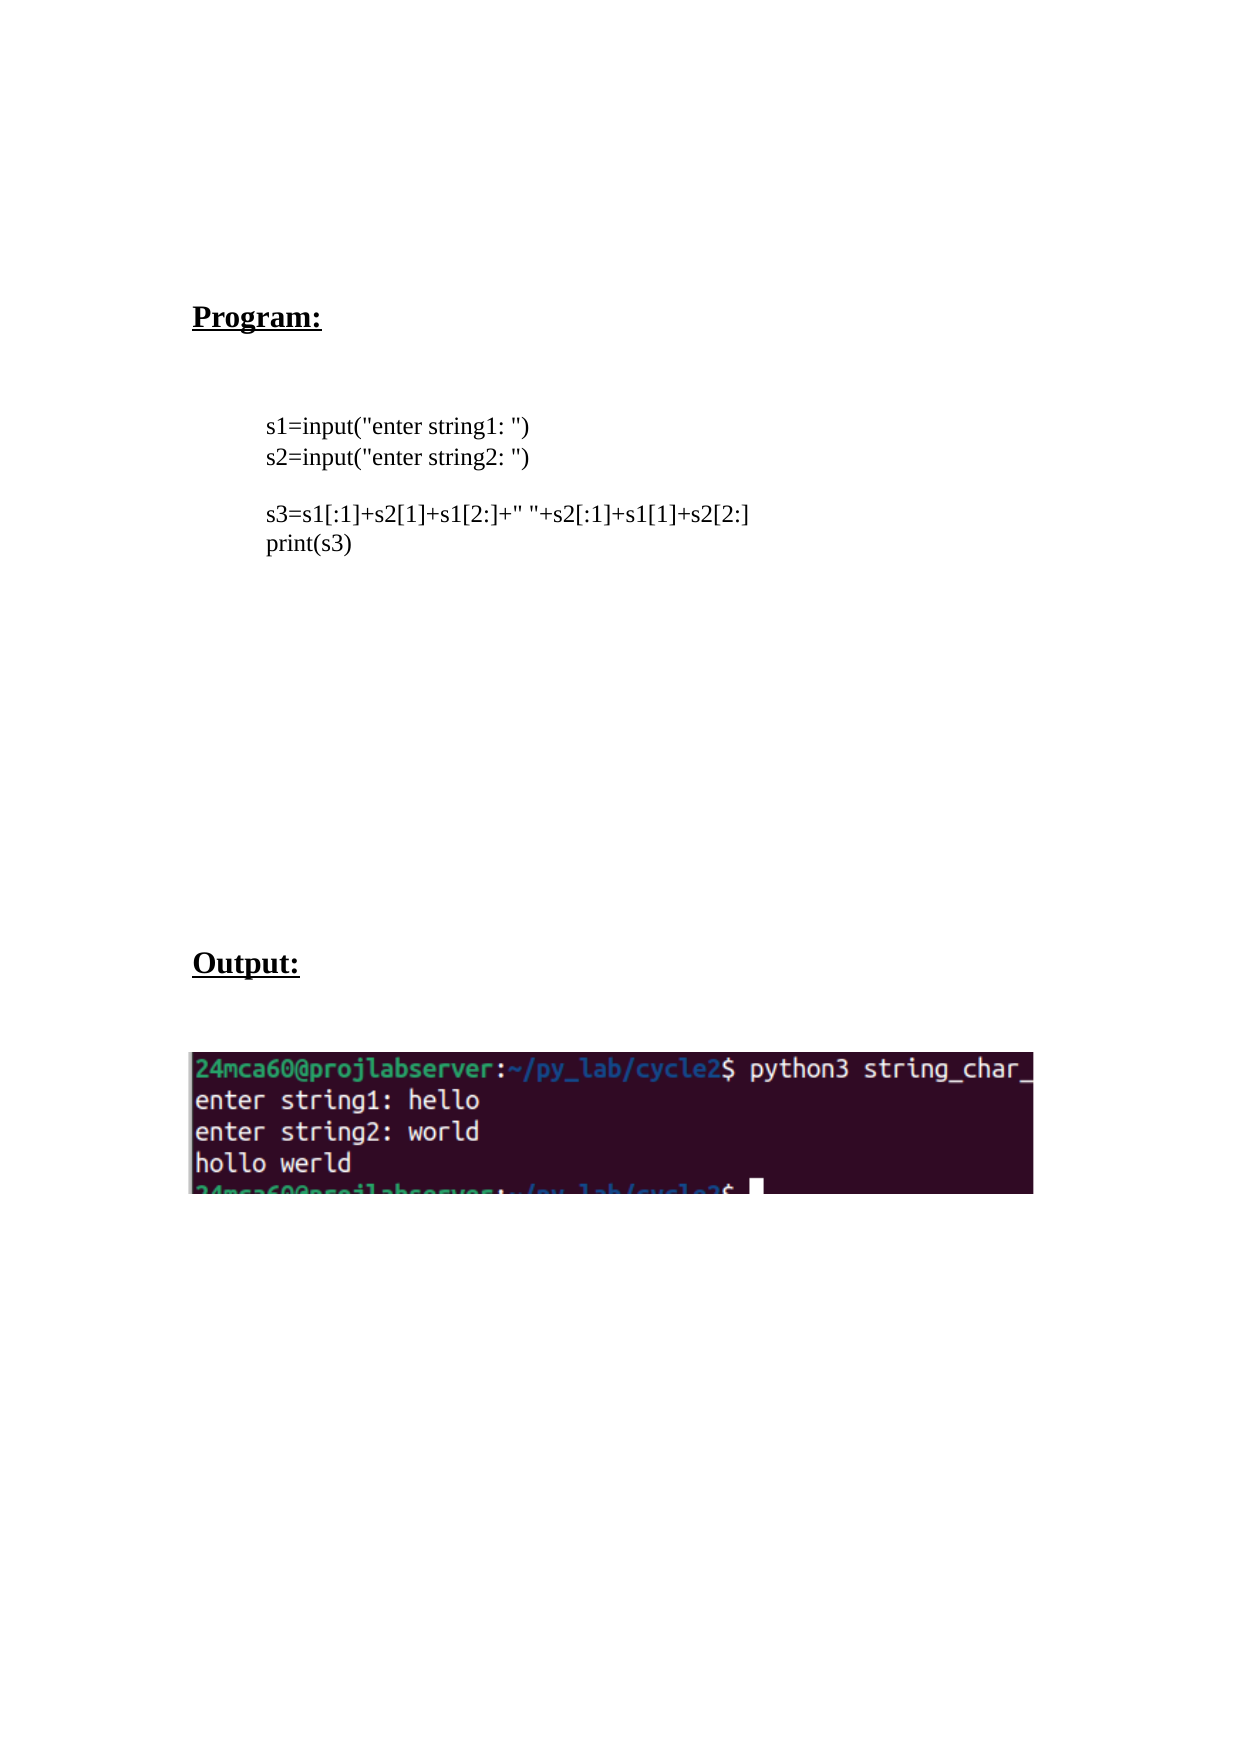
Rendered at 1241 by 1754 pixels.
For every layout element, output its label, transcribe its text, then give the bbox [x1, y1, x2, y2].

text s2=input("enter string2: ") [118, 442, 1122, 470]
text s1=input("enter string1: ") [118, 406, 1122, 442]
text s3=s1[:1]+s2[1]+s1[2:]+" "+s2[:1]+s1[1]+s2[2:] [118, 499, 1122, 528]
text Output: [118, 945, 1122, 981]
picture [188, 1052, 1034, 1194]
text Program: [118, 298, 1122, 334]
text print(s3) [118, 528, 1122, 557]
